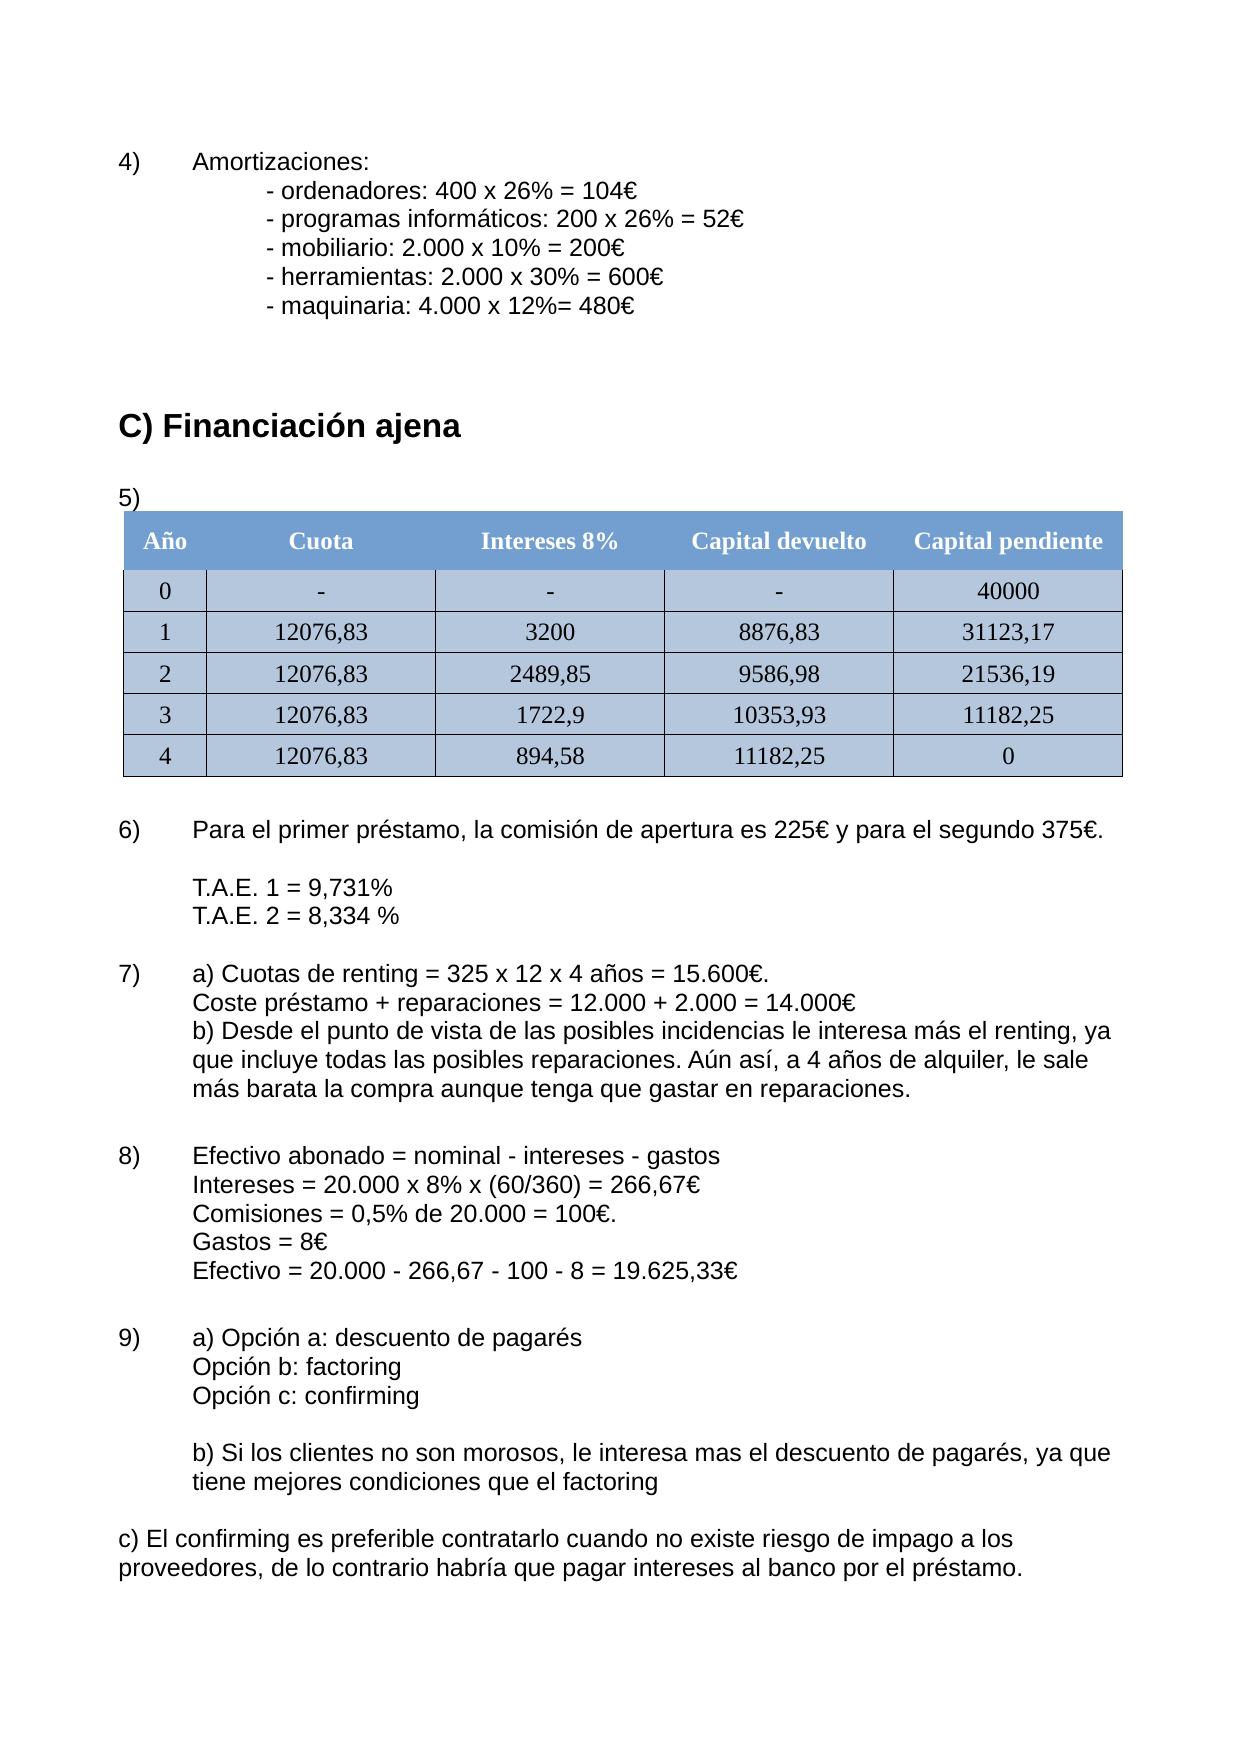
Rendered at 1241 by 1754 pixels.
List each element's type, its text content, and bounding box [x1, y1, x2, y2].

text - ordenadores: 400 x 26% = 104€ [118, 176, 1122, 204]
table_cell 3200 [436, 612, 664, 652]
table_cell 11182,25 [894, 694, 1122, 734]
table_cell 11182,25 [665, 735, 893, 776]
text - herramientas: 2.000 x 30% = 600€ [118, 262, 1122, 291]
text b) Si los clientes no son morosos, le interesa mas el descuento de pagarés, ya que tiene mejores condiciones que el factoring [118, 1438, 1122, 1496]
table_cell 2489,85 [436, 653, 664, 693]
text - programas informáticos: 200 x 26% = 52€ [118, 204, 1122, 233]
text c) El confirming es preferible contratarlo cuando no existe riesgo de impago a los proveedores, de lo contrario habría que pagar intereses al banco por el préstamo. [118, 1524, 1122, 1582]
table_cell 40000 [894, 570, 1122, 611]
table_cell 0 [894, 735, 1122, 776]
text T.A.E. 1 = 9,731% [118, 873, 1122, 901]
table_cell 2 [124, 653, 206, 693]
table_cell 3 [124, 694, 206, 734]
table_cell 31123,17 [894, 612, 1122, 652]
text 6) Para el primer préstamo, la comisión de apertura es 225€ y para el segundo 375€. [118, 815, 1122, 844]
table_cell 894,58 [436, 735, 664, 776]
table_cell 9586,98 [665, 653, 893, 693]
text C) Financiación ajena [118, 406, 1122, 444]
table_cell 0 [124, 570, 206, 611]
table_cell 1 [124, 612, 206, 652]
text Comisiones = 0,5% de 20.000 = 100€. [118, 1198, 1122, 1227]
table_cell 8876,83 [665, 612, 893, 652]
table_cell - [665, 570, 893, 611]
text Gastos = 8€ [118, 1227, 1122, 1256]
table_cell 12076,83 [207, 735, 435, 776]
table_header Capital devuelto [665, 511, 894, 570]
text Intereses = 20.000 x 8% x (60/360) = 266,67€ [118, 1170, 1122, 1198]
table_cell 1722,9 [436, 694, 664, 734]
table_cell 4 [124, 735, 206, 776]
text T.A.E. 2 = 8,334 % [118, 901, 1122, 930]
table_cell - [207, 570, 435, 611]
text 4) Amortizaciones: [118, 147, 1122, 176]
text 7) a) Cuotas de renting = 325 x 12 x 4 años = 15.600€. [118, 959, 1122, 988]
text b) Desde el punto de vista de las posibles incidencias le interesa más el renting, ya que incluye todas las posibles reparaciones. Aún así, a 4 años de alquiler, le sale más barata la compra aunque tenga que gastar en reparaciones. [118, 1016, 1122, 1103]
text Efectivo = 20.000 - 266,67 - 100 - 8 = 19.625,33€ [118, 1256, 1122, 1285]
table_header Año [124, 511, 206, 570]
table_cell 12076,83 [207, 694, 435, 734]
text 5) [118, 482, 1122, 511]
table_header Intereses 8% [436, 511, 664, 570]
text Opción b: factoring [118, 1352, 1122, 1381]
table_cell 10353,93 [665, 694, 893, 734]
table_cell 21536,19 [894, 653, 1122, 693]
text 8) Efectivo abonado = nominal - intereses - gastos [118, 1141, 1122, 1170]
text 9) a) Opción a: descuento de pagarés [118, 1323, 1122, 1352]
table_header Cuota [206, 511, 436, 570]
text Opción c: confirming [118, 1381, 1122, 1409]
text - maquinaria: 4.000 x 12%= 480€ [118, 291, 1122, 319]
table_cell 12076,83 [207, 612, 435, 652]
text Coste préstamo + reparaciones = 12.000 + 2.000 = 14.000€ [118, 988, 1122, 1016]
table_header Capital pendiente [894, 511, 1123, 570]
text - mobiliario: 2.000 x 10% = 200€ [118, 233, 1122, 262]
table_cell 12076,83 [207, 653, 435, 693]
table_cell - [436, 570, 664, 611]
